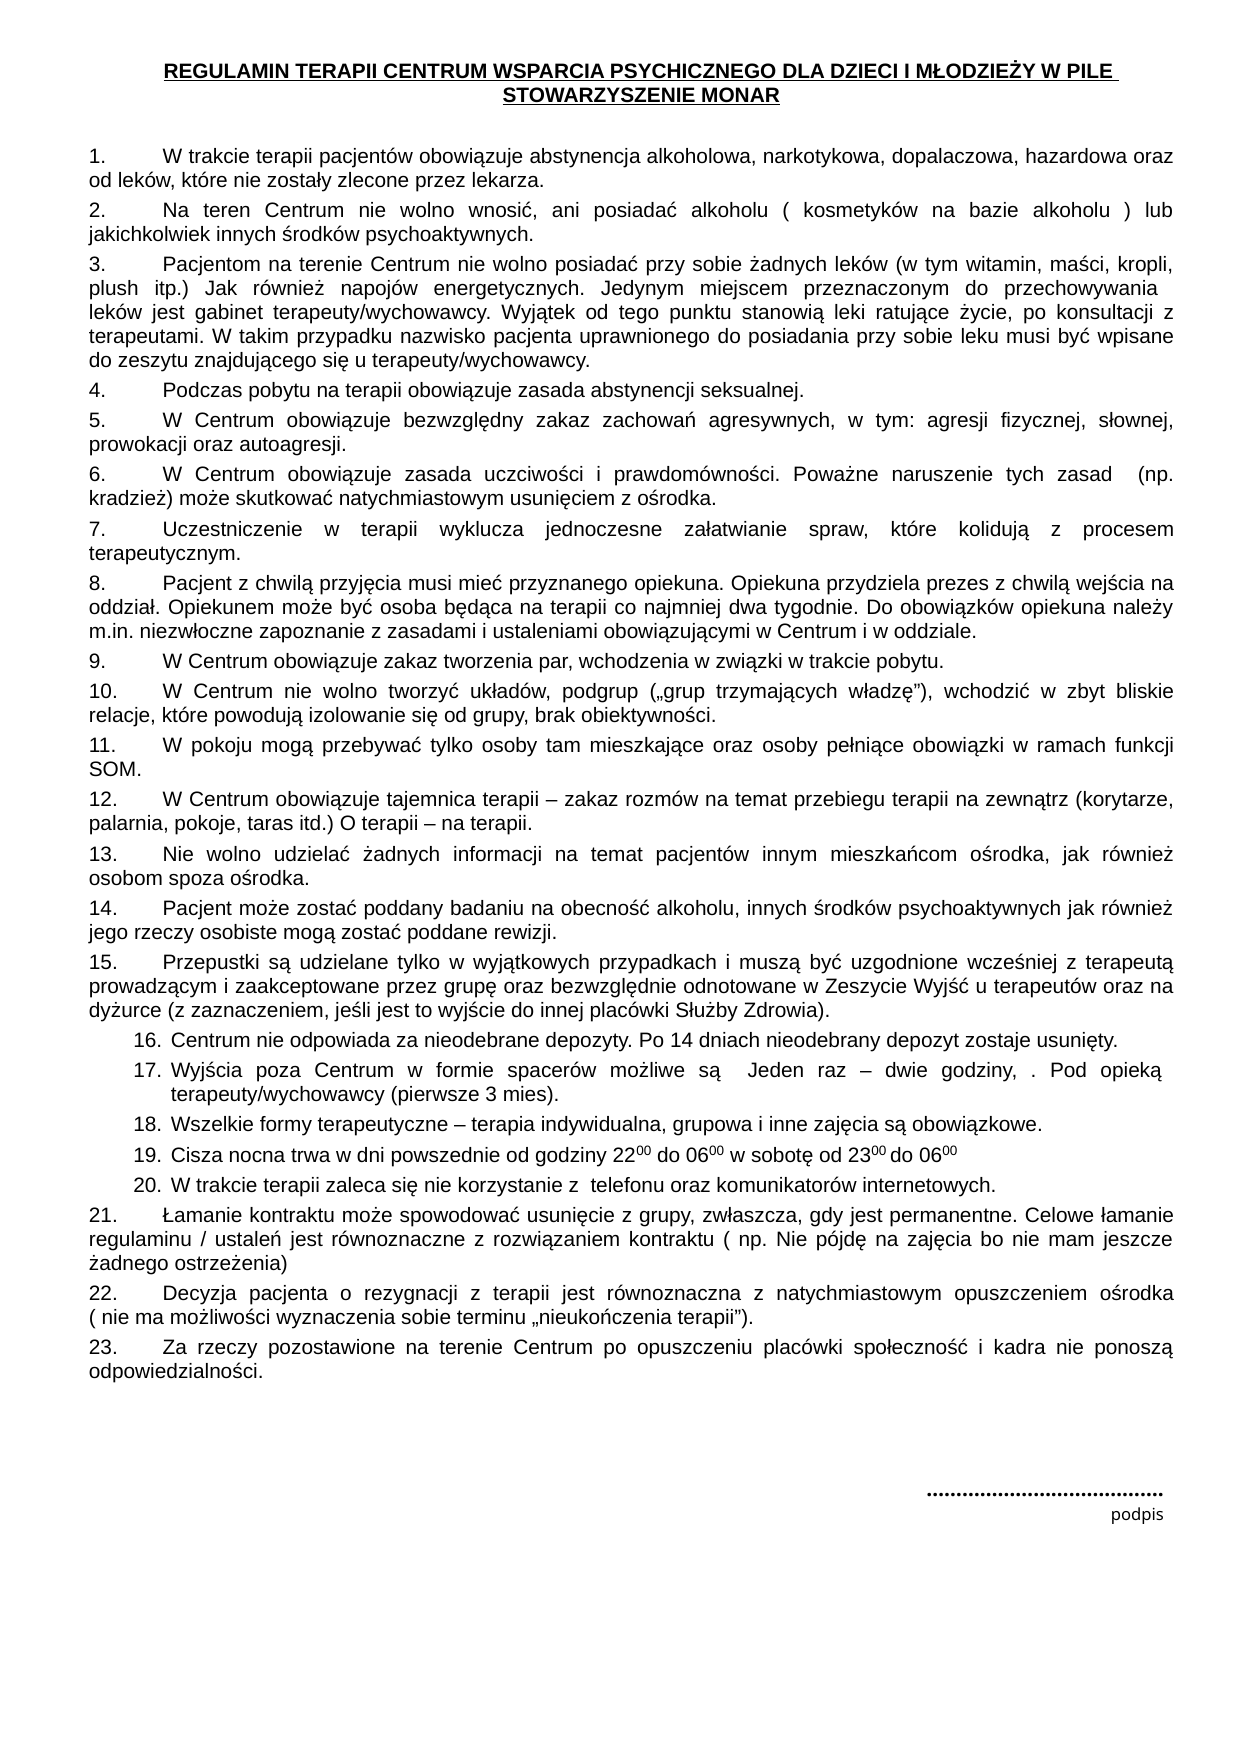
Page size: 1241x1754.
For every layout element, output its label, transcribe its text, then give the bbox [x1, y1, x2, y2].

text …………………………………. [89, 1474, 1164, 1503]
text REGULAMIN TERAPII CENTRUM WSPARCIA PSYCHICZNEGO DLA DZIECI I MŁODZIEŻY W PILE STOWARZYSZENIE MONAR [145, 59, 1137, 107]
list Za rzeczy pozostawione na terenie Centrum po opuszczeniu placówki społeczność i kadra nie ponoszą odpowiedzialności. [89, 1335, 1175, 1383]
list Nie wolno udzielać żadnych informacji na temat pacjentów innym mieszkańcom ośrodka, jak również osobom spoza ośrodka. [89, 841, 1175, 889]
list W trakcie terapii pacjentów obowiązuje abstynencja alkoholowa, narkotykowa, dopalaczowa, hazardowa oraz od leków, które nie zostały zlecone przez lekarza. [89, 143, 1175, 191]
list Pacjentom na terenie Centrum nie wolno posiadać przy sobie żadnych leków (w tym witamin, maści, kropli, plush itp.) Jak również napojów energetycznych. Jedynym miejscem przeznaczonym do przechowywania leków jest gabinet terapeuty/wychowawcy. Wyjątek od tego punktu stanowią leki ratujące życie, po konsultacji z terapeutami. W takim przypadku nazwisko pacjenta uprawnionego do posiadania przy sobie leku musi być wpisane do zeszytu znajdującego się u terapeuty/wychowawcy. [89, 252, 1175, 372]
list W Centrum obowiązuje zasada uczciwości i prawdomówności. Poważne naruszenie tych zasad (np. kradzież) może skutkować natychmiastowym usunięciem z ośrodka. [89, 462, 1175, 510]
list Pacjent może zostać poddany badaniu na obecność alkoholu, innych środków psychoaktywnych jak również jego rzeczy osobiste mogą zostać poddane rewizji. [89, 896, 1175, 943]
list Przepustki są udzielane tylko w wyjątkowych przypadkach i muszą być uzgodnione wcześniej z terapeutą prowadzącym i zaakceptowane przez grupę oraz bezwzględnie odnotowane w Zeszycie Wyjść u terapeutów oraz na dyżurce (z zaznaczeniem, jeśli jest to wyjście do innej placówki Służby Zdrowia). [89, 950, 1175, 1022]
list Wyjścia poza Centrum w formie spacerów możliwe są Jeden raz – dwie godziny, . Pod opieką terapeuty/wychowawcy (pierwsze 3 mies). [133, 1058, 1164, 1106]
list Cisza nocna trwa w dni powszednie od godziny 2200 do 0600 w sobotę od 2300 do 0600 [133, 1142, 1164, 1166]
list Decyzja pacjenta o rezygnacji z terapii jest równoznaczna z natychmiastowym opuszczeniem ośrodka ( nie ma możliwości wyznaczenia sobie terminu „nieukończenia terapii”). [89, 1281, 1175, 1329]
list W Centrum obowiązuje tajemnica terapii – zakaz rozmów na temat przebiegu terapii na zewnątrz (korytarze, palarnia, pokoje, taras itd.) O terapii – na terapii. [89, 787, 1175, 835]
list Uczestniczenie w terapii wyklucza jednoczesne załatwianie spraw, które kolidują z procesem terapeutycznym. [89, 516, 1175, 564]
list Wszelkie formy terapeutyczne – terapia indywidualna, grupowa i inne zajęcia są obowiązkowe. [133, 1112, 1164, 1136]
list W Centrum nie wolno tworzyć układów, podgrup („grup trzymających władzę”), wchodzić w zbyt bliskie relacje, które powodują izolowanie się od grupy, brak obiektywności. [89, 679, 1175, 727]
list W pokoju mogą przebywać tylko osoby tam mieszkające oraz osoby pełniące obowiązki w ramach funkcji SOM. [89, 733, 1175, 781]
list W Centrum obowiązuje bezwzględny zakaz zachowań agresywnych, w tym: agresji fizycznej, słownej, prowokacji oraz autoagresji. [89, 408, 1175, 456]
list Pacjent z chwilą przyjęcia musi mieć przyznanego opiekuna. Opiekuna przydziela prezes z chwilą wejścia na oddział. Opiekunem może być osoba będąca na terapii co najmniej dwa tygodnie. Do obowiązków opiekuna należy m.in. niezwłoczne zapoznanie z zasadami i ustaleniami obowiązującymi w Centrum i w oddziale. [89, 571, 1175, 642]
list Łamanie kontraktu może spowodować usunięcie z grupy, zwłaszcza, gdy jest permanentne. Celowe łamanie regulaminu / ustaleń jest równoznaczne z rozwiązaniem kontraktu ( np. Nie pójdę na zajęcia bo nie mam jeszcze żadnego ostrzeżenia) [89, 1203, 1175, 1275]
list Na teren Centrum nie wolno wnosić, ani posiadać alkoholu ( kosmetyków na bazie alkoholu ) lub jakichkolwiek innych środków psychoaktywnych. [89, 198, 1175, 246]
text podpis [89, 1503, 1164, 1526]
list W Centrum obowiązuje zakaz tworzenia par, wchodzenia w związki w trakcie pobytu. [89, 649, 1175, 673]
list W trakcie terapii zaleca się nie korzystanie z telefonu oraz komunikatorów internetowych. [133, 1173, 1164, 1197]
list Podczas pobytu na terapii obowiązuje zasada abstynencji seksualnej. [89, 378, 1175, 402]
list Centrum nie odpowiada za nieodebrane depozyty. Po 14 dniach nieodebrany depozyt zostaje usunięty. [133, 1028, 1164, 1052]
